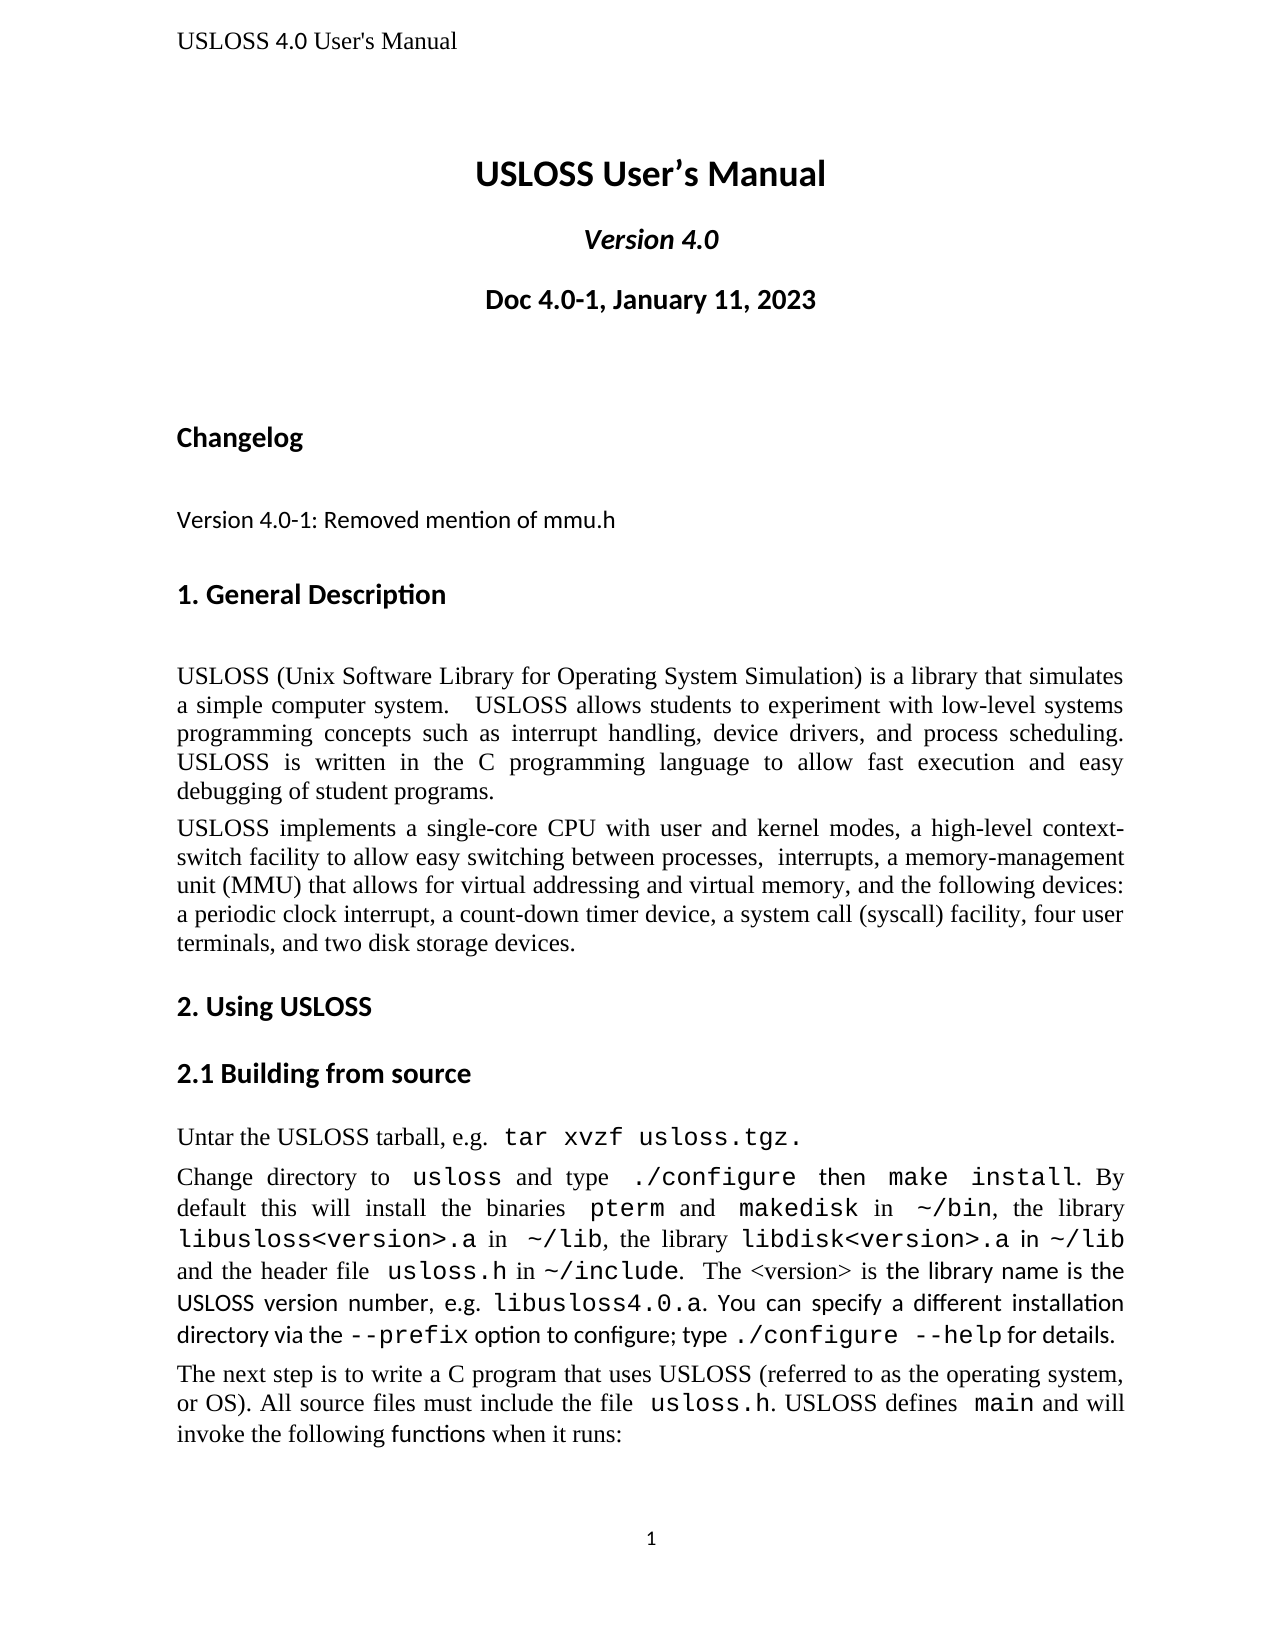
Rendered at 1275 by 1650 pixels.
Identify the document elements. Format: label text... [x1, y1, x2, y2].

text Change directory to usloss and type ./configure then make install. By default this will install the binaries pterm and makedisk in ~/bin, the library libusloss<version>.a in ~/lib, the library libdisk<version>.a in ~/lib and the header file usloss.h in ~/include. The <version> is the library name is the USLOSS version number, e.g. libusloss4.0.a. You can specify a different installation directory via the --prefix option to configure; type ./configure --help for details. [177, 1161, 1125, 1351]
text USLOSS (Unix Software Library for Operating System Simulation) is a library that simulates a simple computer system. USLOSS allows students to experiment with low-level systems programming concepts such as interrupt handling, device drivers, and process scheduling. USLOSS is written in the C programming language to allow fast execution and easy debugging of student programs. [177, 661, 1125, 805]
subtitle Version 4.0 [177, 221, 1125, 256]
text Version 4.0-1: Removed mention of mmu.h [177, 504, 1125, 534]
text Doc 4.0-1, January 11, 2023 [177, 281, 1125, 317]
text The next step is to write a C program that uses USLOSS (referred to as the operating system, or OS). All source files must include the file usloss.h. USLOSS defines main and will invoke the following functions when it runs: [177, 1359, 1125, 1449]
title USLOSS User’s Manual [177, 150, 1125, 196]
text USLOSS implements a single-core CPU with user and kernel modes, a high-level context-switch facility to allow easy switching between processes, interrupts, a memory-management unit (MMU) that allows for virtual addressing and virtual memory, and the following devices: a periodic clock interrupt, a count-down timer device, a system call (syscall) facility, four user terminals, and two disk storage devices. [177, 813, 1125, 957]
subtitle 2. Using USLOSS [177, 988, 1125, 1024]
text Untar the USLOSS tarball, e.g. tar xvzf usloss.tgz. [177, 1122, 1125, 1153]
subtitle 1. General Description [177, 576, 1125, 612]
subtitle 2.1 Building from source [177, 1055, 1125, 1091]
subtitle Changelog [177, 419, 1125, 455]
